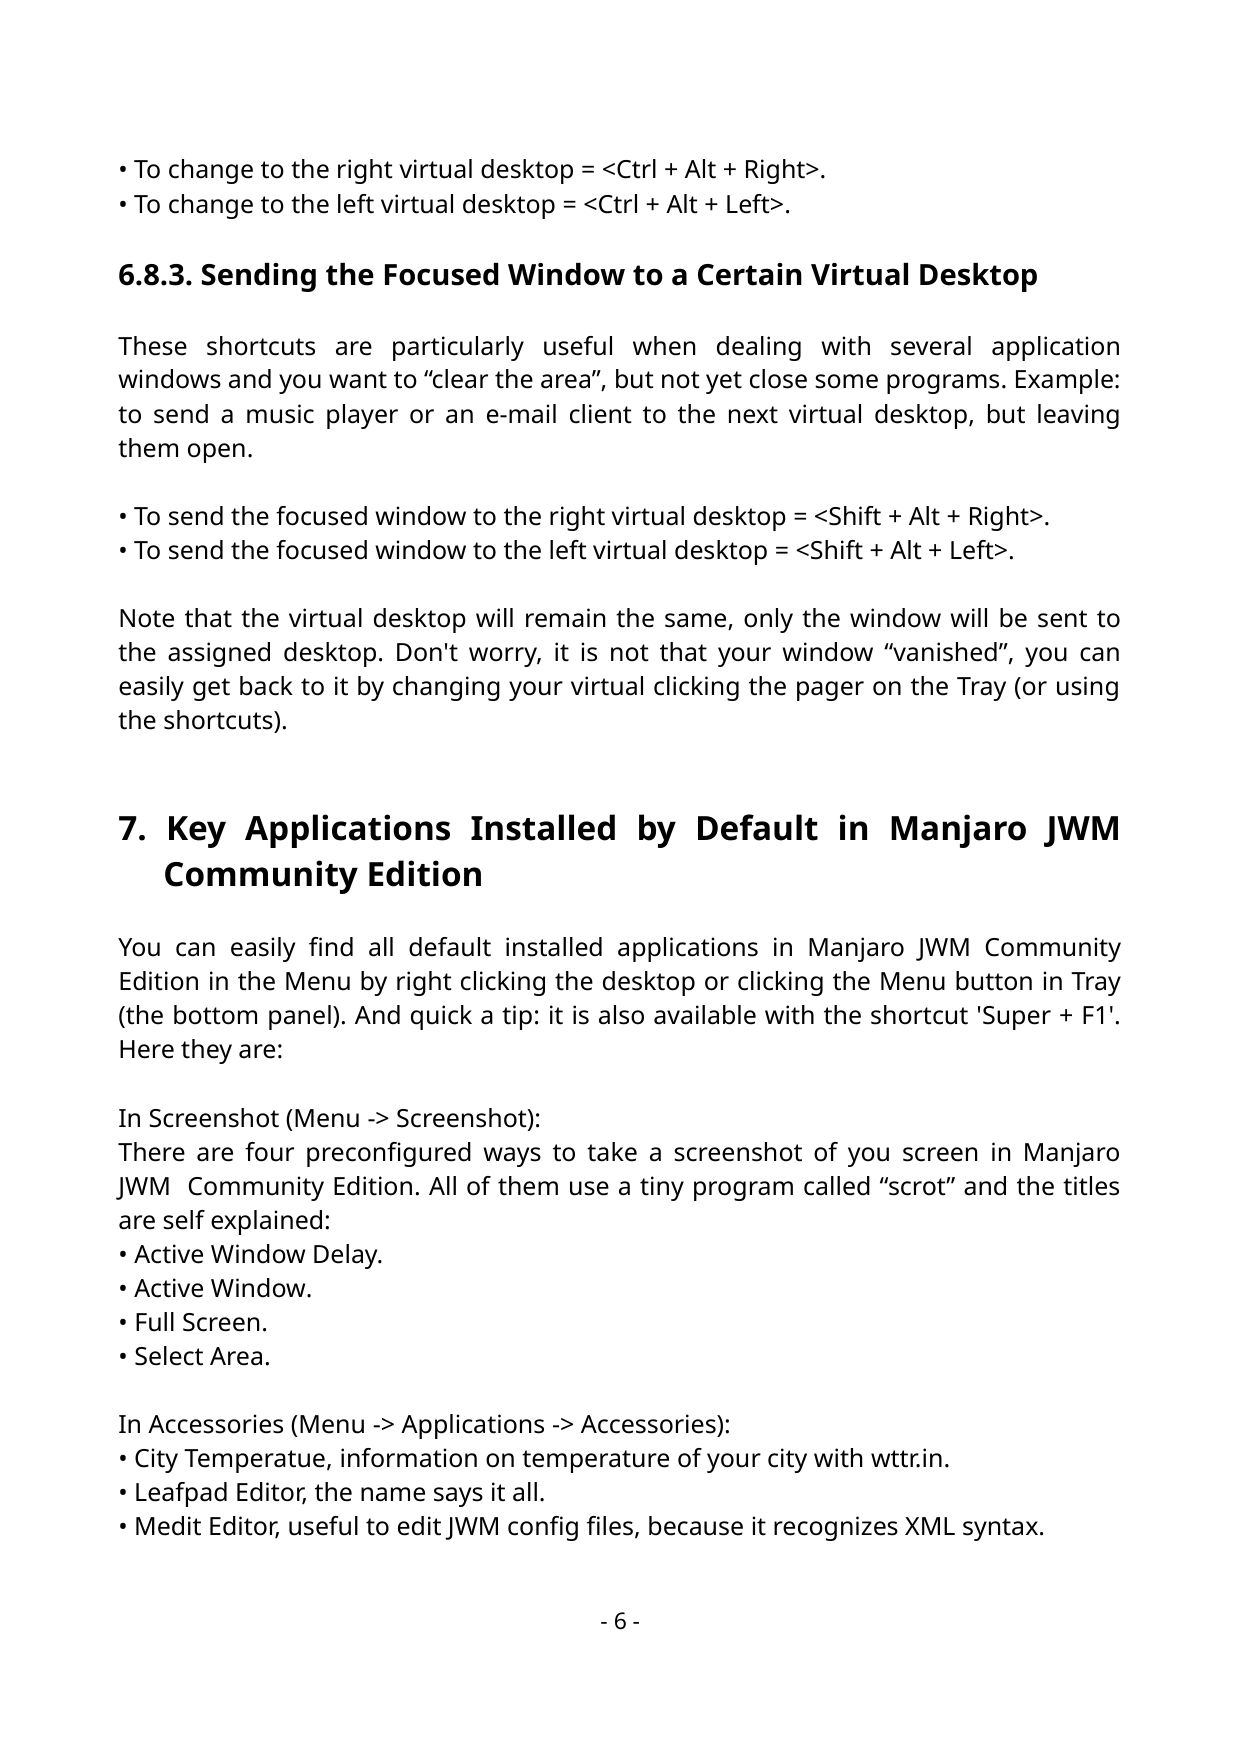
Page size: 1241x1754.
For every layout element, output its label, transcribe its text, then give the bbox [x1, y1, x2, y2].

text • To send the focused window to the right virtual desktop = <Shift + Alt + Right>. [118, 498, 1122, 532]
text In Screenshot (Menu -> Screenshot): [118, 1100, 1122, 1134]
text Note that the virtual desktop will remain the same, only the window will be sent to the assigned desktop. Don't worry, it is not that your window “vanished”, you can easily get back to it by changing your virtual clicking the pager on the Tray (or using the shortcuts). [118, 601, 1122, 737]
text • To send the focused window to the left virtual desktop = <Shift + Alt + Left>. [118, 532, 1122, 567]
text There are four preconfigured ways to take a screenshot of you screen in Manjaro JWM Community Edition. All of them use a tiny program called “scrot” and the titles are self explained: [118, 1134, 1122, 1236]
subtitle 6.8.3. Sending the Focused Window to a Certain Virtual Desktop [118, 254, 1122, 294]
subtitle 7. Key Applications Installed by Default in Manjaro JWM Community Edition [118, 805, 1122, 896]
text • Leafpad Editor, the name says it all. [118, 1475, 1122, 1509]
text • Medit Editor, useful to edit JWM config files, because it recognizes XML syntax. [118, 1509, 1122, 1543]
text You can easily find all default installed applications in Manjaro JWM Community Edition in the Menu by right clicking the desktop or clicking the Menu button in Tray (the bottom panel). And quick a tip: it is also available with the shortcut 'Super + F1'. Here they are: [118, 930, 1122, 1066]
text • Active Window Delay. [118, 1236, 1122, 1271]
text • To change to the right virtual desktop = <Ctrl + Alt + Right>. [118, 152, 1122, 186]
text • Active Window. [118, 1271, 1122, 1304]
text These shortcuts are particularly useful when dealing with several application windows and you want to “clear the area”, but not yet close some programs. Example: to send a music player or an e-mail client to the next virtual desktop, but leaving them open. [118, 328, 1122, 464]
text • City Temperatue, information on temperature of your city with wttr.in. [118, 1441, 1122, 1475]
text In Accessories (Menu -> Applications -> Accessories): [118, 1407, 1122, 1441]
text • Full Screen. [118, 1304, 1122, 1339]
text • Select Area. [118, 1339, 1122, 1373]
text • To change to the left virtual desktop = <Ctrl + Alt + Left>. [118, 186, 1122, 220]
